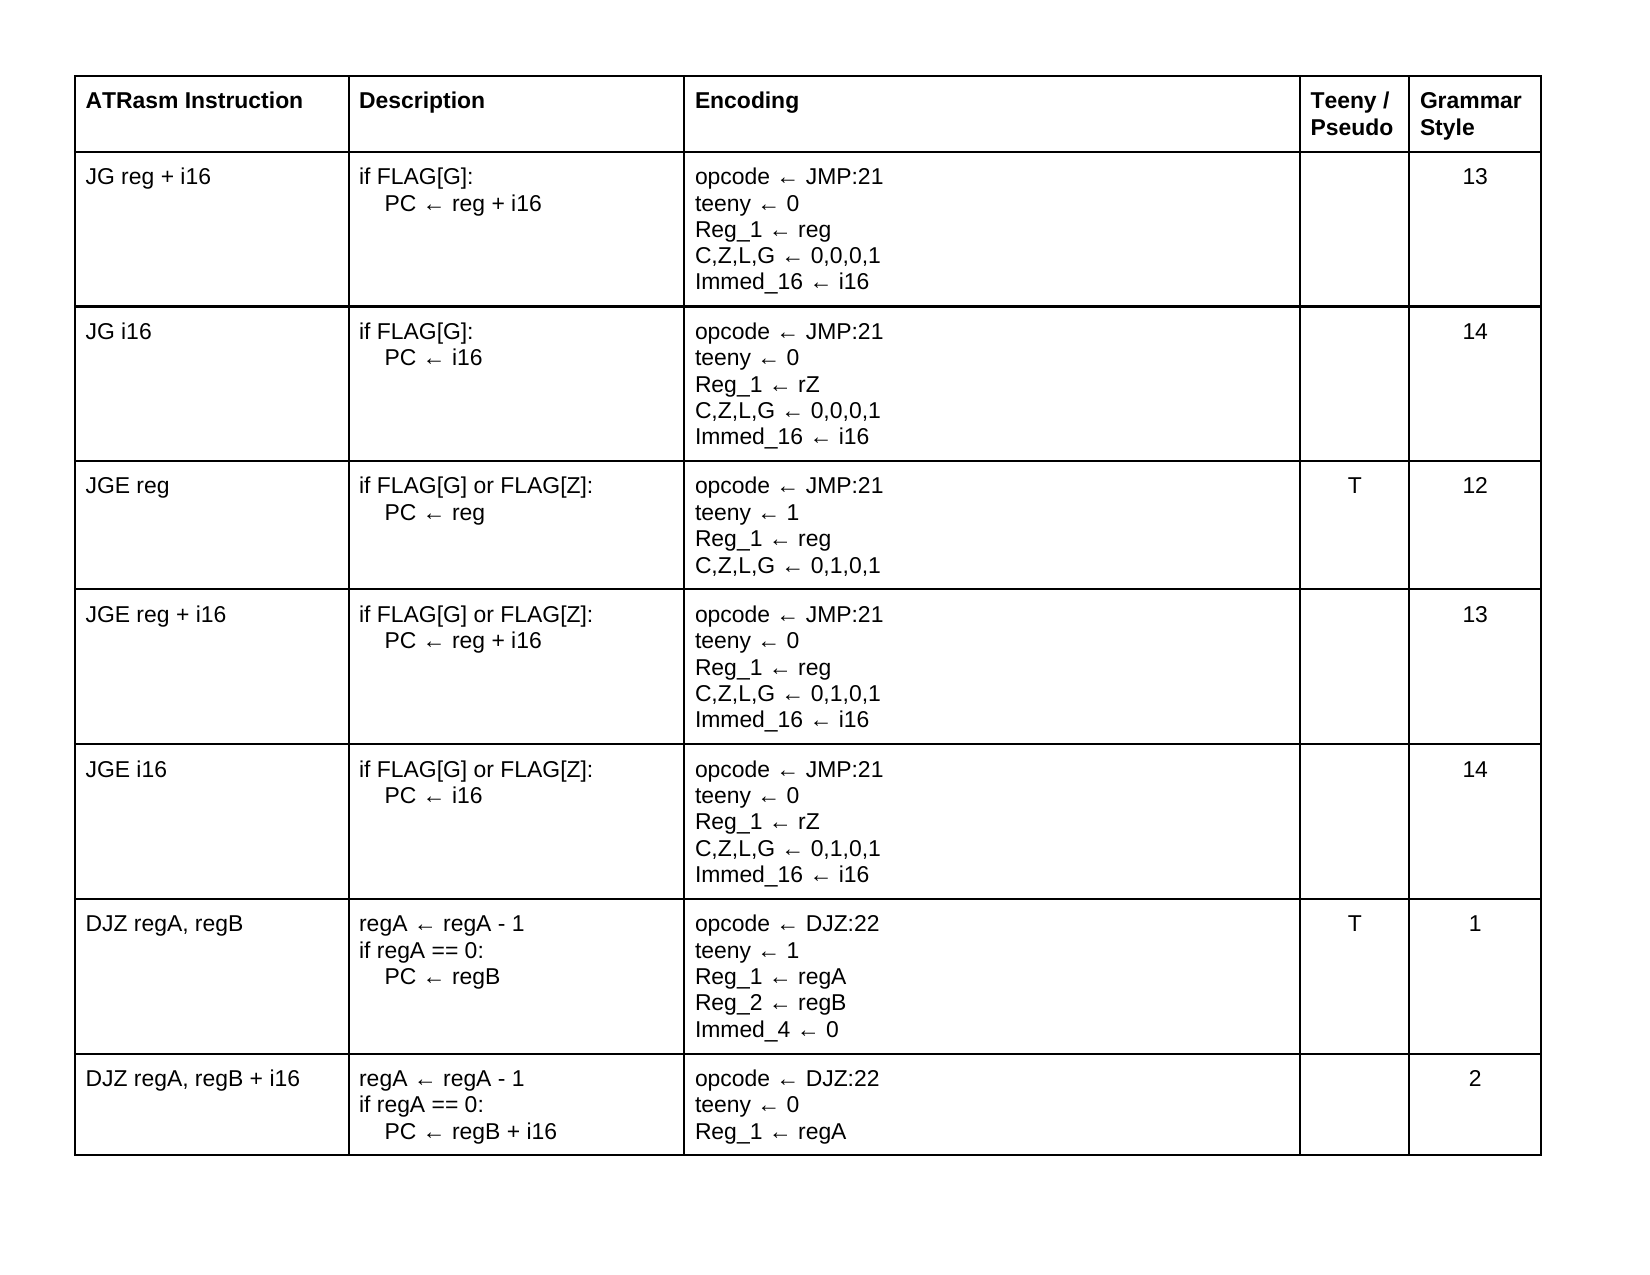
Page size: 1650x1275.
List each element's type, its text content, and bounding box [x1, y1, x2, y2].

table_cell T [1301, 900, 1408, 1052]
table_cell DJZ regA, regB + i16 [76, 1055, 348, 1154]
table_header ATRasm Instruction [76, 77, 348, 151]
table_cell T [1301, 462, 1408, 588]
table_header Description [350, 77, 683, 151]
table_cell 13 [1410, 590, 1540, 743]
table_cell if FLAG[G] or FLAG[Z]: PC ← i16 [350, 745, 683, 898]
table_cell if FLAG[G] or FLAG[Z]: PC ← reg + i16 [350, 590, 683, 743]
table_cell 14 [1410, 308, 1540, 460]
table_cell regA ← regA - 1 if regA == 0: PC ← regB [350, 900, 683, 1052]
table_cell if FLAG[G]: PC ← reg + i16 [350, 153, 683, 305]
table_cell [1301, 153, 1408, 305]
table_cell [1301, 1055, 1408, 1154]
table_cell JG i16 [76, 308, 348, 460]
table_cell opcode ← JMP:21 teeny ← 0 Reg_1 ← rZ C,Z,L,G ← 0,1,0,1 Immed_16 ← i16 [685, 745, 1299, 898]
table_header Encoding [685, 77, 1299, 151]
table_cell opcode ← JMP:21 teeny ← 0 Reg_1 ← reg C,Z,L,G ← 0,0,0,1 Immed_16 ← i16 [685, 153, 1299, 305]
table_cell 12 [1410, 462, 1540, 588]
table_header Grammar Style [1410, 77, 1540, 151]
table_header Teeny / Pseudo [1301, 77, 1408, 151]
table_cell opcode ← JMP:21 teeny ← 0 Reg_1 ← rZ C,Z,L,G ← 0,0,0,1 Immed_16 ← i16 [685, 308, 1299, 460]
table_cell 1 [1410, 900, 1540, 1052]
table_cell JGE reg [76, 462, 348, 588]
table_cell opcode ← DJZ:22 teeny ← 0 Reg_1 ← regA [685, 1055, 1299, 1154]
table_cell 14 [1410, 745, 1540, 898]
table_cell if FLAG[G]: PC ← i16 [350, 308, 683, 460]
table_cell [1301, 308, 1408, 460]
table_cell 13 [1410, 153, 1540, 305]
table_cell if FLAG[G] or FLAG[Z]: PC ← reg [350, 462, 683, 588]
table_cell opcode ← DJZ:22 teeny ← 1 Reg_1 ← regA Reg_2 ← regB Immed_4 ← 0 [685, 900, 1299, 1052]
table_cell regA ← regA - 1 if regA == 0: PC ← regB + i16 [350, 1055, 683, 1154]
table_cell [1301, 590, 1408, 743]
table_cell opcode ← JMP:21 teeny ← 1 Reg_1 ← reg C,Z,L,G ← 0,1,0,1 [685, 462, 1299, 588]
table_cell JGE reg + i16 [76, 590, 348, 743]
table_cell 2 [1410, 1055, 1540, 1154]
table_cell JGE i16 [76, 745, 348, 898]
table_cell JG reg + i16 [76, 153, 348, 305]
table_cell DJZ regA, regB [76, 900, 348, 1052]
table_cell [1301, 745, 1408, 898]
table_cell opcode ← JMP:21 teeny ← 0 Reg_1 ← reg C,Z,L,G ← 0,1,0,1 Immed_16 ← i16 [685, 590, 1299, 743]
